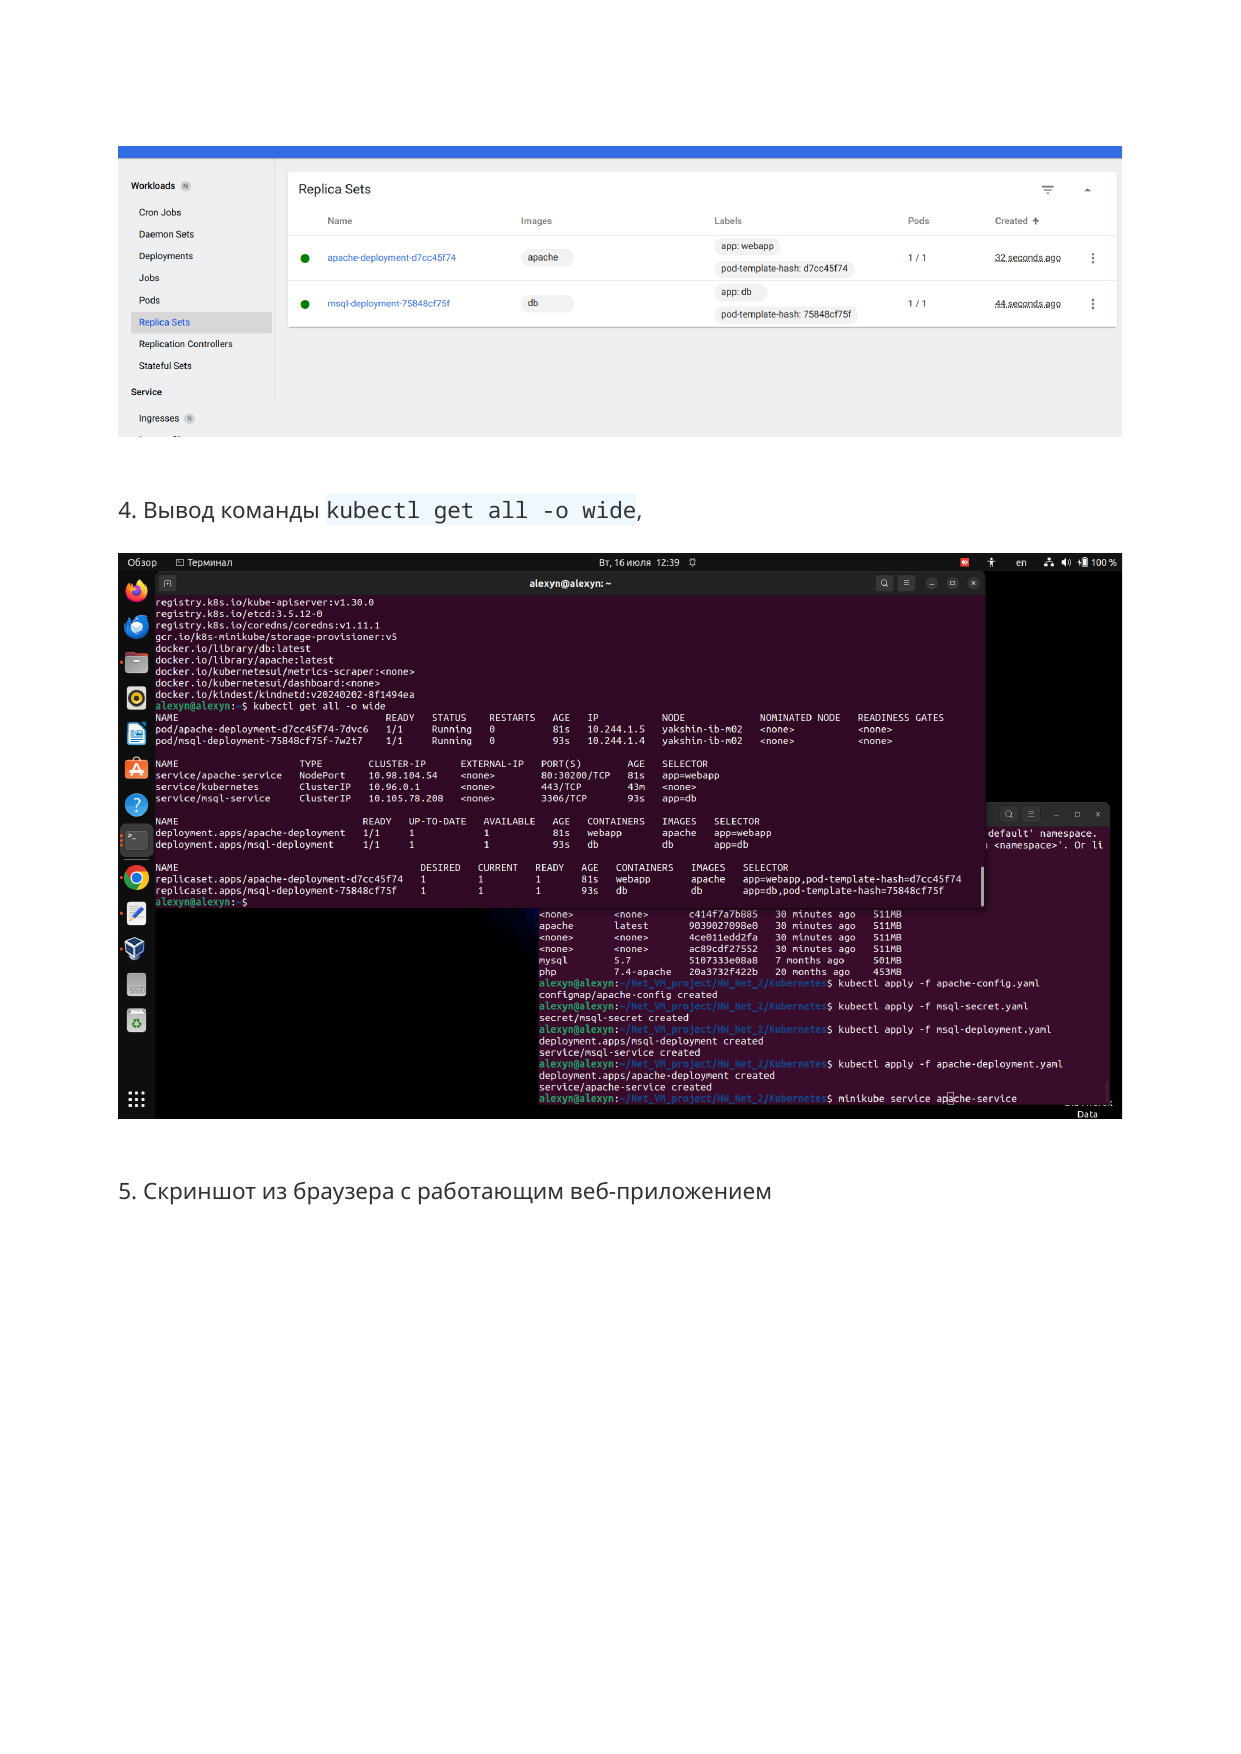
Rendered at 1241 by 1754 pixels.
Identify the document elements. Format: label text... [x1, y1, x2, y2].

text 4. Вывод команды kubectl get all -o wide, [118, 494, 1122, 525]
picture [118, 146, 1123, 437]
text 5. Скриншот из браузера с работающим веб-приложением [118, 1176, 1122, 1206]
picture [118, 553, 1123, 1119]
